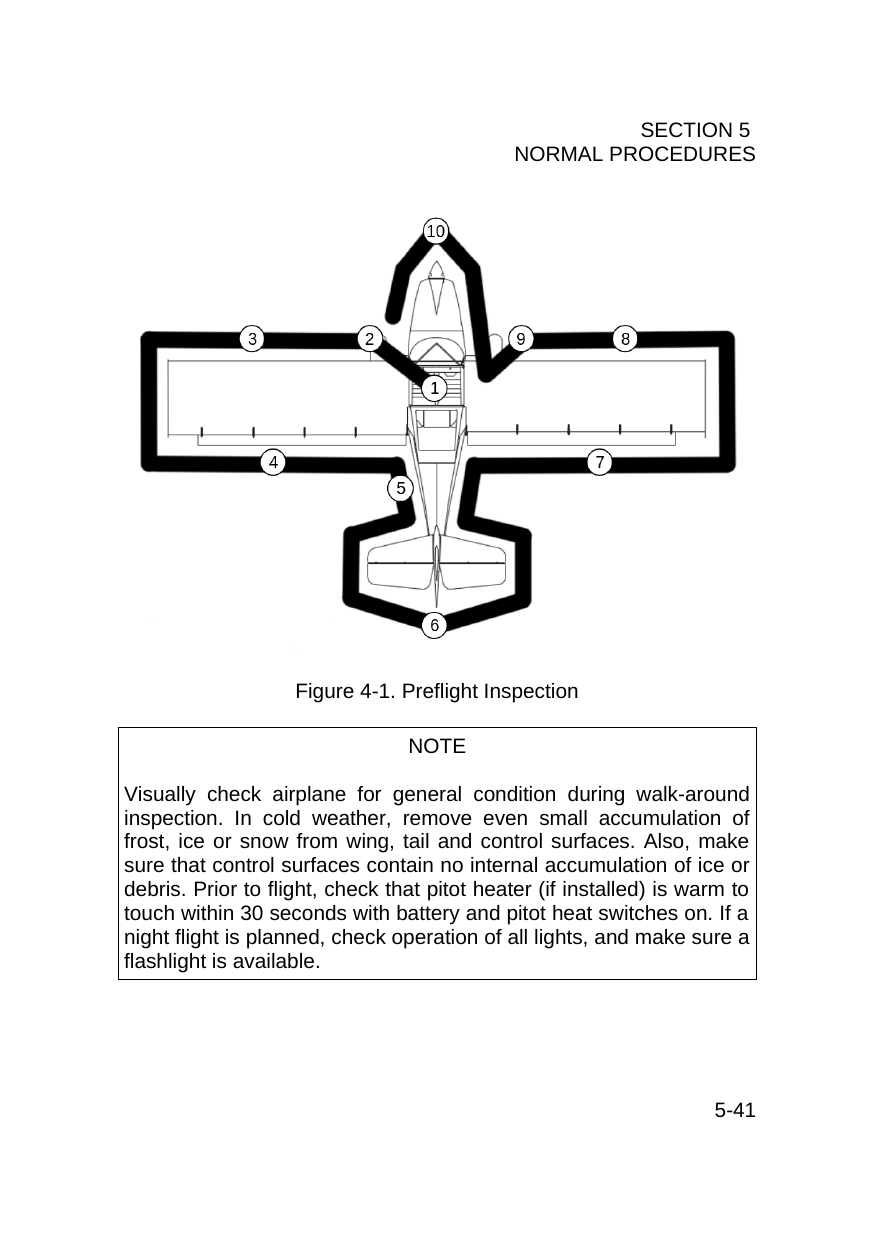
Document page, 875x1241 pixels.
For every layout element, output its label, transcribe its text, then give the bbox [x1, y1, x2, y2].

table_header NOTE Visually check airplane for general condition during walk-around inspection. In cold weather, remove even small accumulation of frost, ice or snow from wing, tail and control surfaces. Also, make sure that control surfaces contain no internal accumulation of ice or debris. Prior to flight, check that pitot heater (if installed) is warm to touch within 30 seconds with battery and pitot heat switches on. If a night flight is planned, check operation of all lights, and make sure a flashlight is available. [119, 728, 756, 979]
picture [118, 196, 756, 655]
text Figure 4-1. Preflight Inspection [118, 679, 756, 703]
